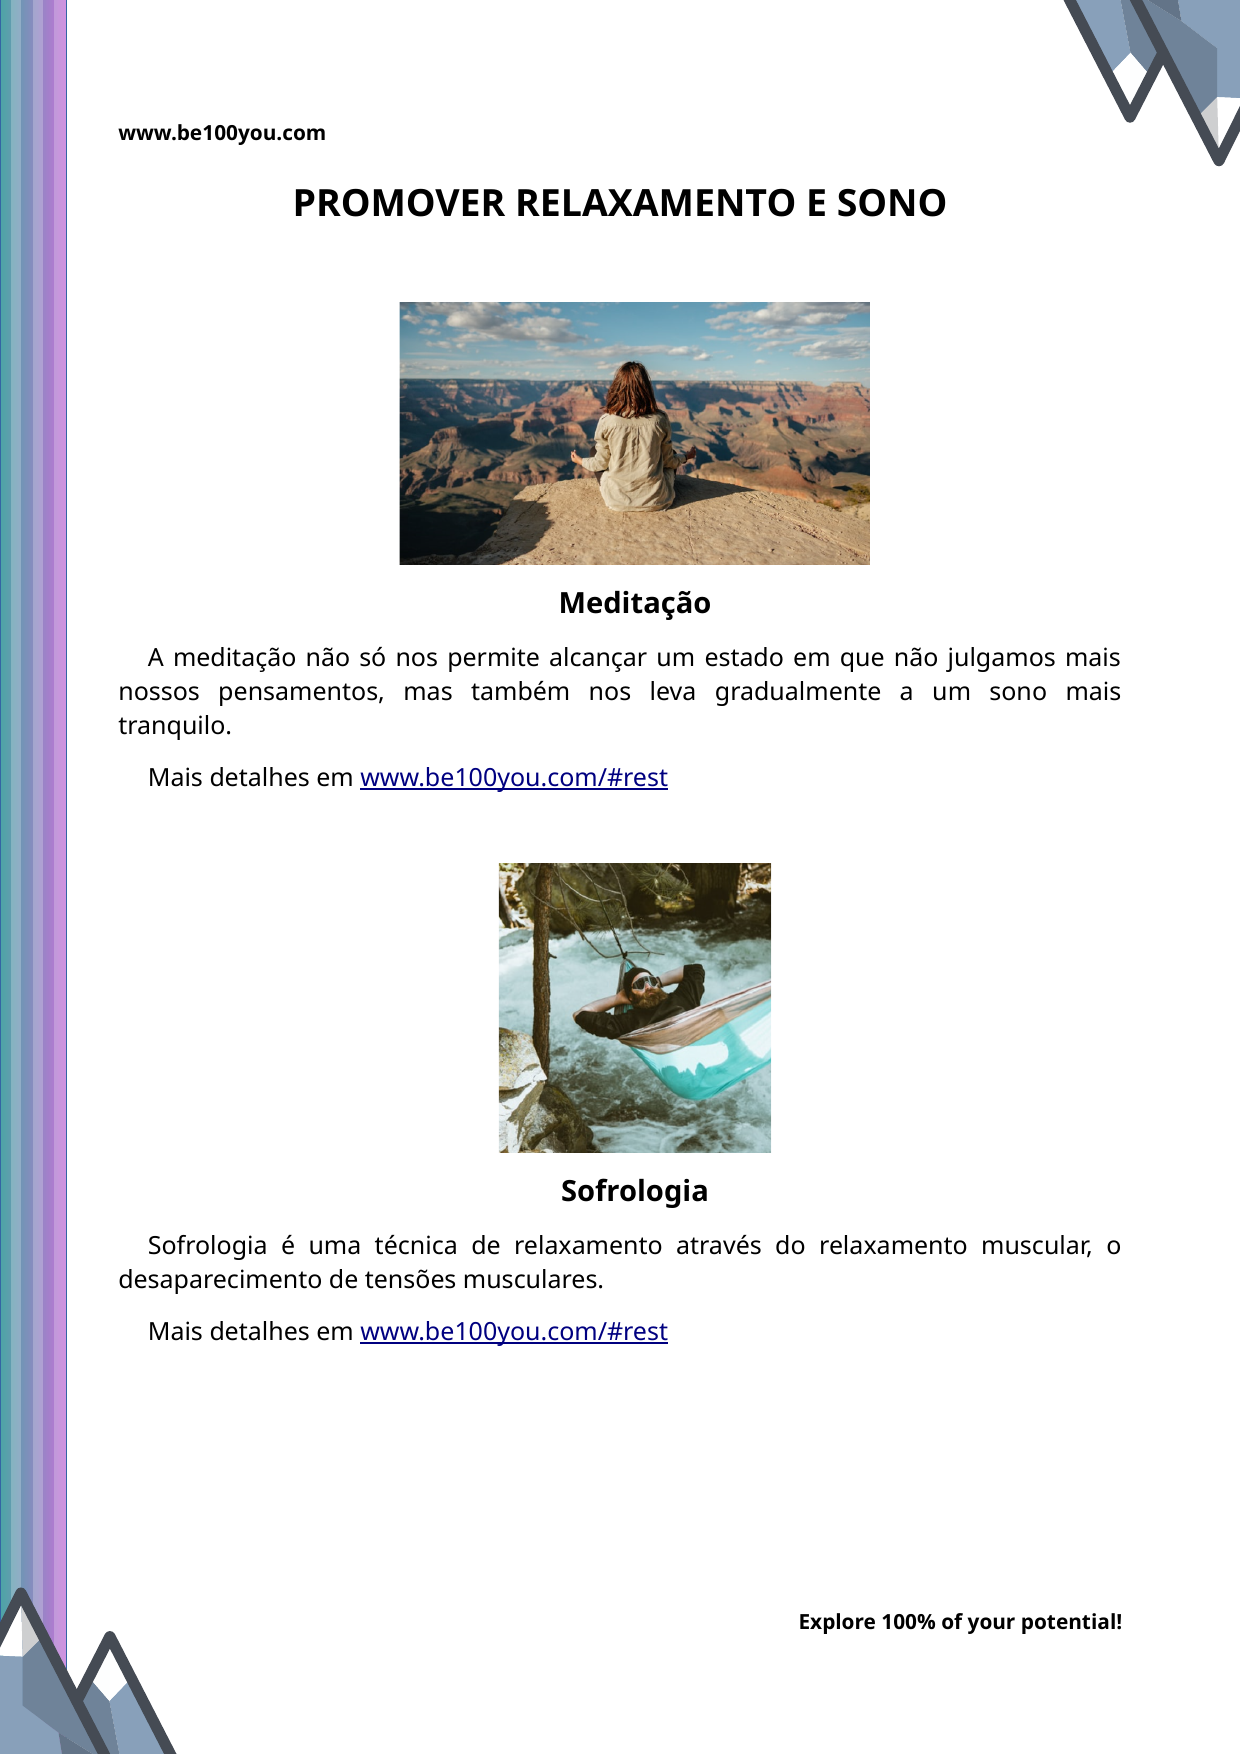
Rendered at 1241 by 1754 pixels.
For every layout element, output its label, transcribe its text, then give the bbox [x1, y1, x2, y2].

picture [498, 863, 772, 1153]
text Mais detalhes em www.be100you.com/#rest [118, 760, 1122, 794]
picture [399, 302, 871, 565]
text Meditação [118, 582, 1122, 622]
text Sofrologia [118, 1170, 1122, 1209]
text PROMOVER RELAXAMENTO E SONO [118, 176, 1122, 227]
text Mais detalhes em www.be100you.com/#rest [118, 1313, 1122, 1347]
text A meditação não só nos permite alcançar um estado em que não julgamos mais nossos pensamentos, mas também nos leva gradualmente a um sono mais tranquilo. [118, 640, 1122, 742]
text Sofrologia é uma técnica de relaxamento através do relaxamento muscular, o desaparecimento de tensões musculares. [118, 1227, 1122, 1295]
